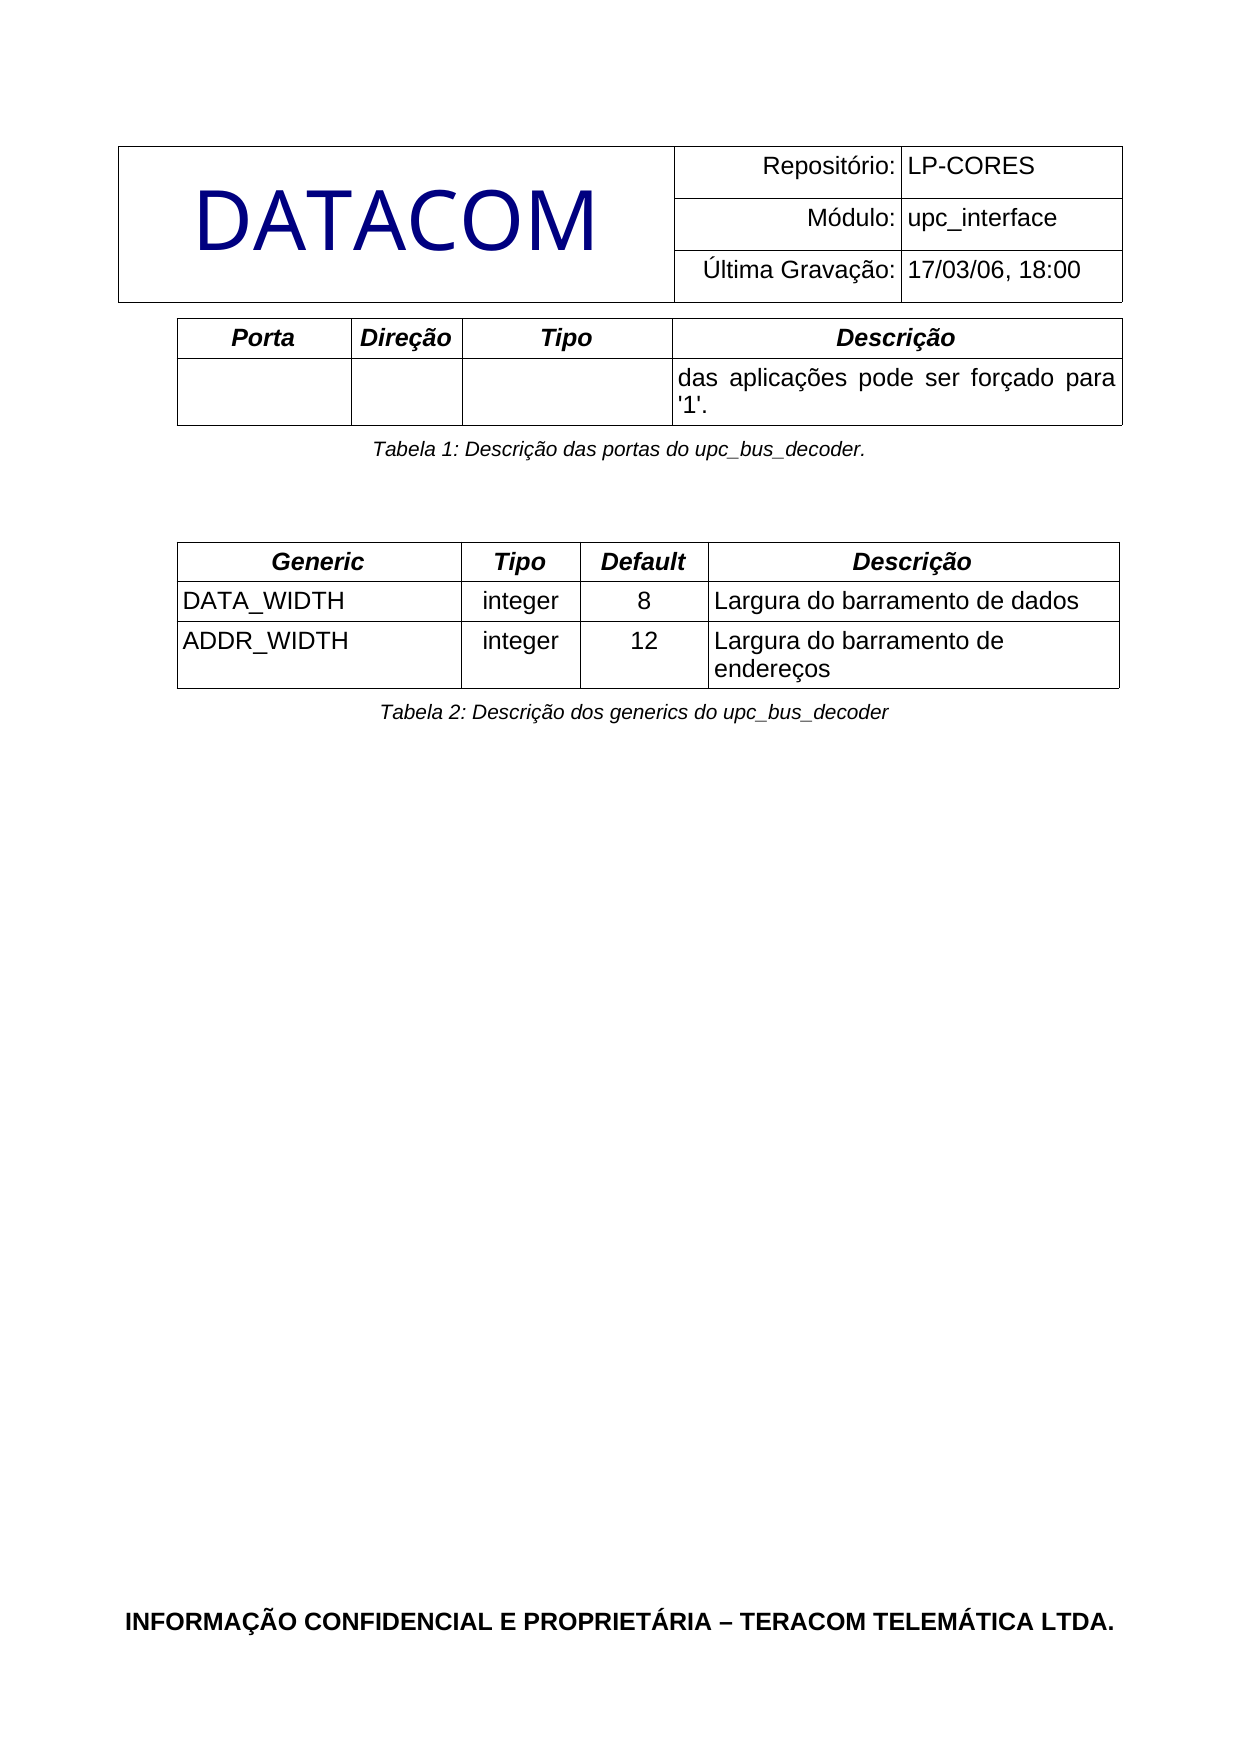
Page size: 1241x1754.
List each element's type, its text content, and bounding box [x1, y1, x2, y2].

table_cell 8 [581, 582, 708, 621]
table_cell integer [462, 582, 580, 621]
table_header Descrição [673, 319, 1122, 358]
table_header Default [581, 543, 708, 581]
list Tabela 2: Descrição dos generics do upc_bus_decoder [118, 701, 1122, 724]
table_cell Largura do barramento de endereços [709, 622, 1119, 688]
table_cell Largura do barramento de dados [709, 582, 1119, 621]
table_cell DATA_WIDTH [178, 582, 461, 621]
table_cell ADDR_WIDTH [178, 622, 461, 688]
table_cell das aplicações pode ser forçado para '1'. [673, 359, 1122, 425]
table_cell integer [462, 622, 580, 688]
table_header Descrição [709, 543, 1119, 581]
table_cell 12 [581, 622, 708, 688]
table_cell [352, 359, 462, 425]
table_header Tipo [462, 543, 580, 581]
table_header Tipo [463, 319, 672, 358]
table_header Generic [178, 543, 461, 581]
text Tabela 1: Descrição das portas do upc_bus_decoder. [118, 438, 1122, 461]
table_header Porta [178, 319, 351, 358]
table_cell [178, 359, 351, 425]
table_header Direção [352, 319, 462, 358]
table_cell [463, 359, 672, 425]
